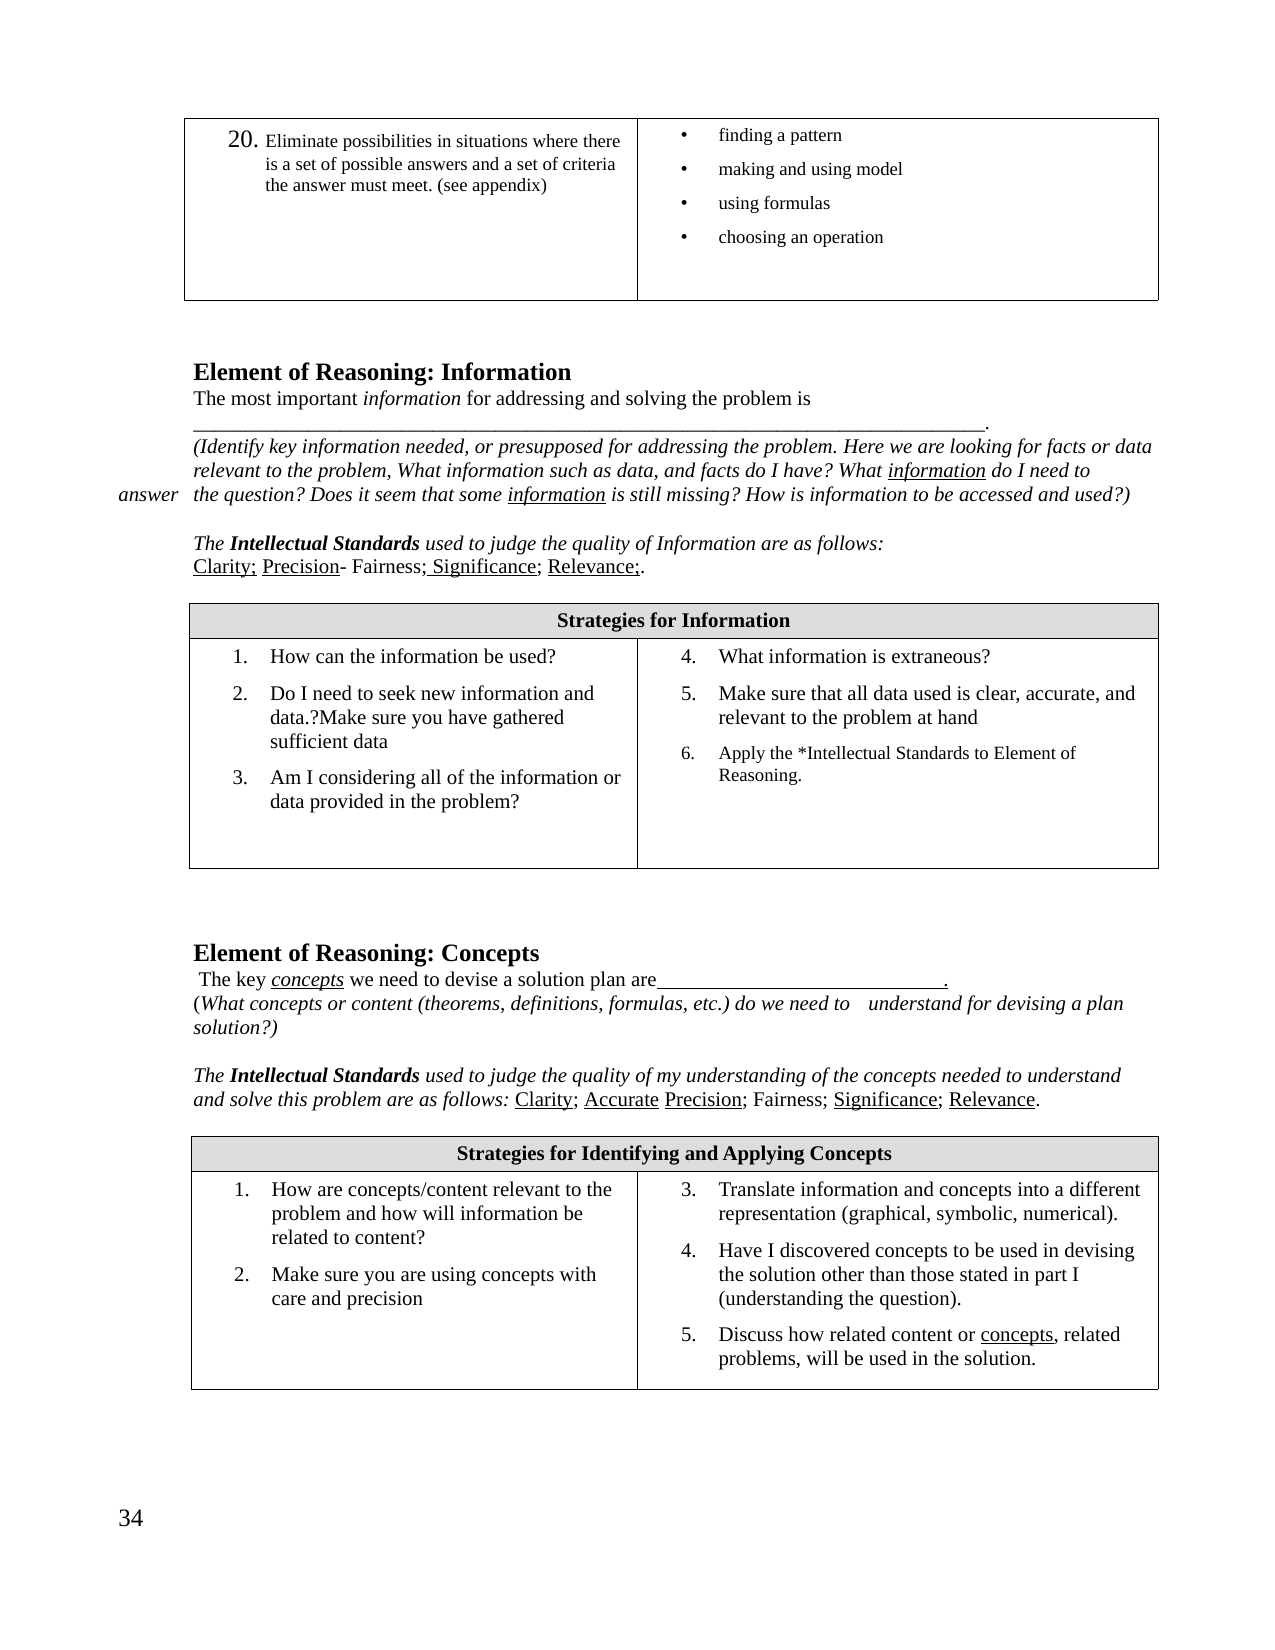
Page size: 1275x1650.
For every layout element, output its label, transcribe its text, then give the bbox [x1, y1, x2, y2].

text The Intellectual Standards used to judge the quality of my understanding of the concepts needed to understand and solve this problem are as follows: Clarity; Accurate Precision; Fairness; Significance; Relevance. [118, 1063, 1157, 1111]
table_cell How can the information be used? Do I need to seek new information and data.?Make sure you have gathered sufficient data Am I considering all of the information or data provided in the problem? [190, 639, 637, 868]
table_cell What resources will I need to answer the question? What questions are emerging as I think my way through the plan? Draw a visual representation of the problem – picture of what I am thinking. Consider using a picture chart or concept map for developing a mental model. Thinking maps were developed two decades ago by Dr. David Hyerle to improve reading comprehension, writing, problem-solving and reasoning. A circle map shows context, a flow map sequencing, and a tree map classifying and grouping. Lightfoot draws thinking maps when teaching writing and literature to her kindergartners, many of w Explain why the plan might work. Estimate (quantity, measure or magnitude) Revise 1st estimate, 2nd and so on Consider auxiliary problem solution plan if not accessible, then rewrite plan Could you restate the problem? Could you restate it still differently? Go Could you imagine a more accessible related problem? A more general problem? A more special problem? An analogous problem? Could you solve a part of the problem? Keep only a part of the condition, drop the other part; how far is the unknown then determined, how can it vary? Could you derive something useful from the data? Could you think of Did you use all the data? Did you use the whole condition? Have you taken into account all essential Other approaches: Guess and check Look for a pattern Work backwards Make an orderly list Eliminate possibilities Solve a simpler problem Use symmetry Solve an equation Use a model Use a formula Consider special cases making a list acting out the problem guess and check finding a pattern making and using model using formulas choosing an operation [638, 119, 1158, 300]
table_cell Review the question and organize information and concepts identified Are there relevant concepts or content that I need to review and internalize before proceeding with my solution plan? What questions do I have before I can begin to devise a solution plan? Find the connection between the data and the unknown. You may be obliged to consider auxiliary problems if an immediate connection cannot be found. Have you seen it before? Or have you seen the same problem in a slightly different form? Do you know a related problem? Do you know a theorem that could be useful? Look at the unknown! And try to think of a familiar problem having the same or a similar unknown. Here is a problem related to yours and solved before. Could you use it? Could you use its result? Could you use its method? Should you introduce some auxiliary element in order to make its use possible? Could you use its result? Could you use its method? Should you introduce translate information (known and unknowns) into appropriate representation -symbols, graphs, tables (see appendix on representations) Breakdown problem - simplification – Identify goals and sub-goals- actions and strategies Provide scaffolding for difficult problems (e.g., break them into smaller and simpler problems, give hints about possible strategies, or provide partial solutions).- Develop a line of reasoning – Map and explain the plan – prepare to bring in the solution Reflect on possible strategies - allow for the fact that more than one strategy may be needed to solve a given problem and that problems may Write what I do or do not understand Can you break the problem into parts Can you solve part of the problem? Estimate - round up or down to determine a possible solution Guess and check – does the guess fit the conditions in the problem – revise 1st estimate, 2nd estimate and so on Use direct reasoning Eliminate possibilities in situations where there is a set of possible answers and a set of criteria the answer must meet. (see appendix) [185, 119, 637, 300]
text The most important information for addressing and solving the problem is ____________________________________________________________________________. [118, 386, 1157, 434]
table_header Strategies for Information [190, 604, 1158, 638]
table_cell Translate information and concepts into a different representation (graphical, symbolic, numerical). Have I discovered concepts to be used in devising the solution other than those stated in part I (understanding the question). Discuss how related content or concepts, related problems, will be used in the solution. [638, 1172, 1158, 1389]
text Element of Reasoning: Information [118, 357, 1157, 386]
text (What concepts or content (theorems, definitions, formulas, etc.) do we need to understand for devising a plan solution?) [118, 991, 1157, 1039]
text Clarity; Precision- Fairness; Significance; Relevance;. [118, 554, 1157, 578]
table_cell What information is extraneous? Make sure that all data used is clear, accurate, and relevant to the problem at hand Apply the *Intellectual Standards to Element of Reasoning. [638, 639, 1158, 868]
table_cell How are concepts/content relevant to the problem and how will information be related to content? Make sure you are using concepts with care and precision [192, 1172, 637, 1389]
text Element of Reasoning: Concepts [118, 938, 1157, 967]
text The key concepts we need to devise a solution plan are . [118, 967, 1157, 991]
text (Identify key information needed, or presupposed for addressing the problem. Here we are looking for facts or data relevant to the problem, What information such as data, and facts do I have? What information do I need to answer the question? Does it seem that some information is still missing? How is information to be accessed and used?) [118, 434, 1157, 506]
text The Intellectual Standards used to judge the quality of Information are as follows: [118, 530, 1157, 554]
table_header Strategies for Identifying and Applying Concepts [192, 1137, 1158, 1171]
